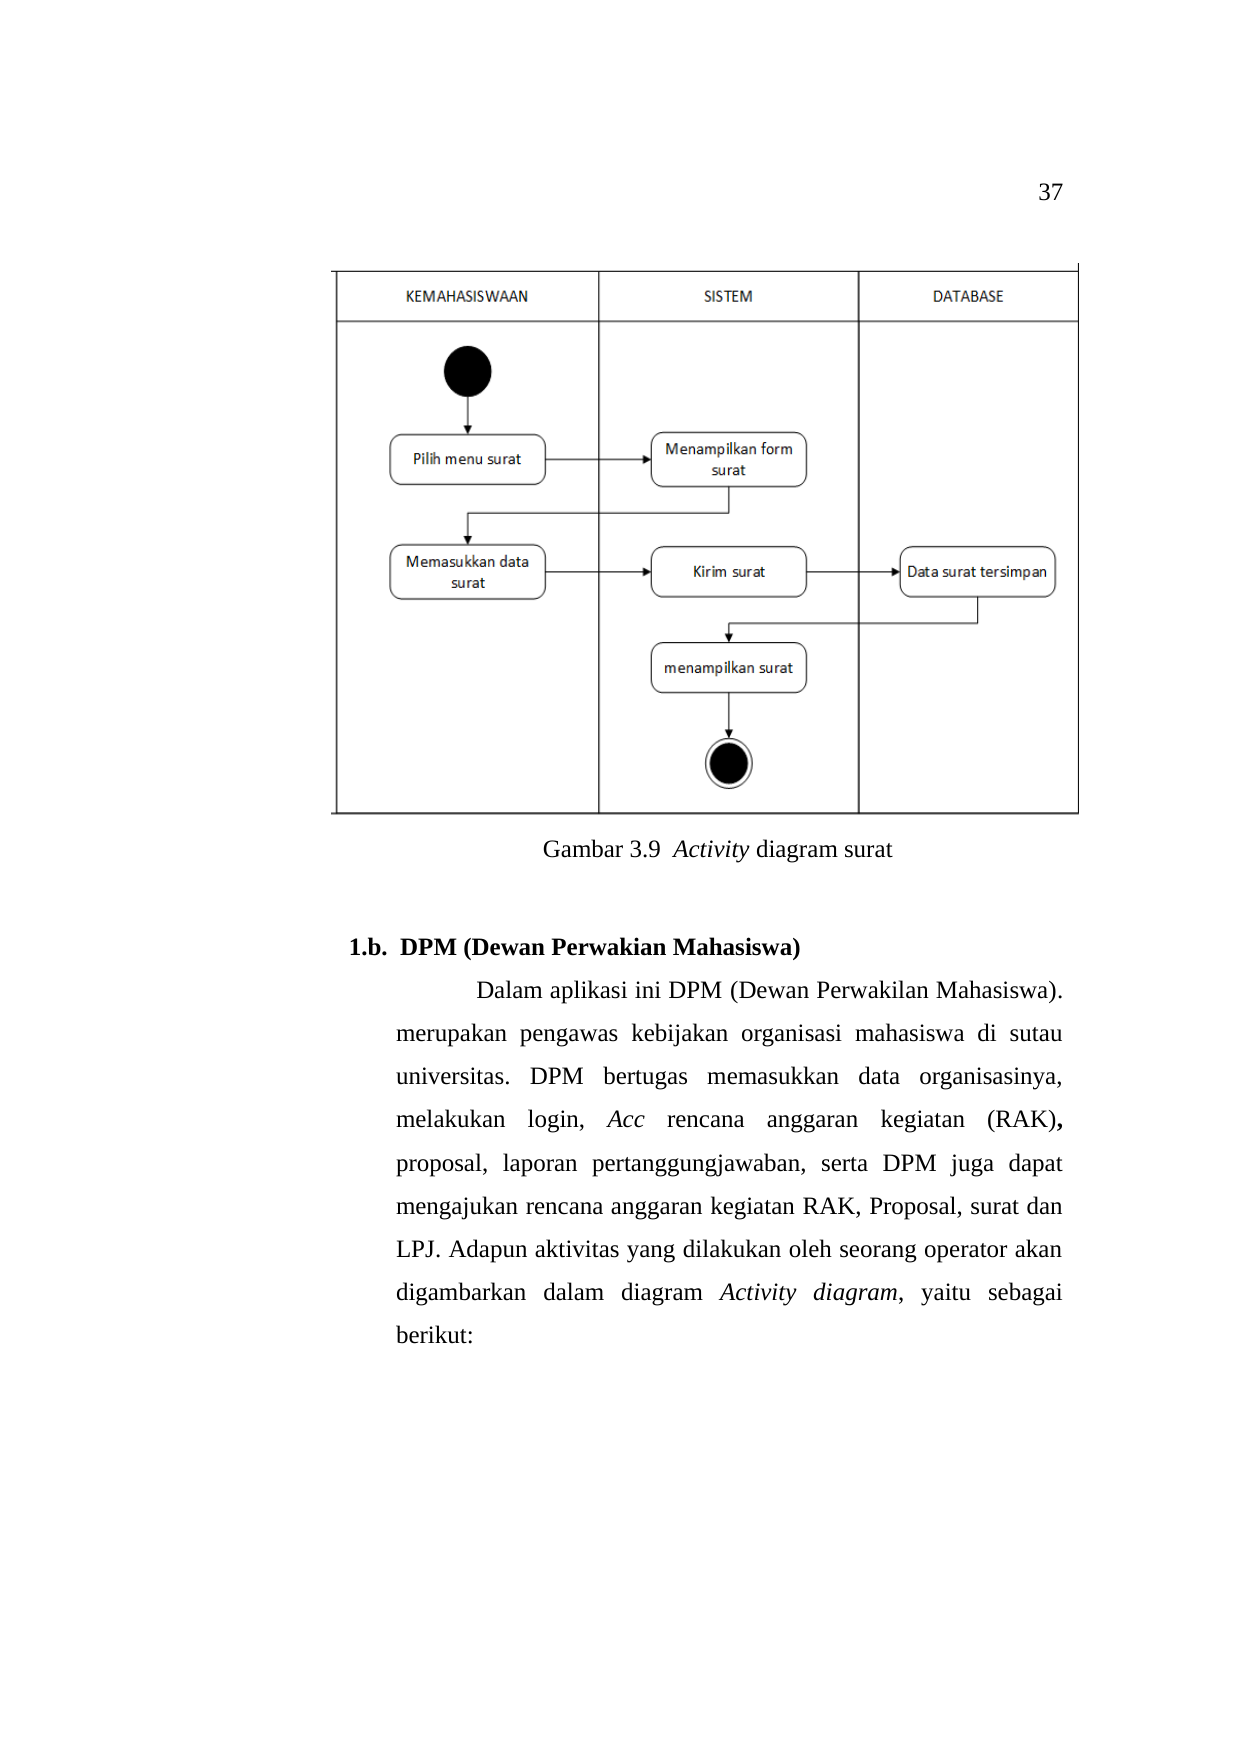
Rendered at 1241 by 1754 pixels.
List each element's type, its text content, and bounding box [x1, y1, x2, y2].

text Dalam aplikasi ini DPM (Dewan Perwakilan Mahasiswa). merupakan pengawas kebijakan organisasi mahasiswa di sutau universitas. DPM bertugas memasukkan data organisasinya, melakukan login, Acc rencana anggaran kegiatan (RAK), proposal, laporan pertanggungjawaban, serta DPM juga dapat mengajukan rencana anggaran kegiatan RAK, Proposal, surat dan LPJ. Adapun aktivitas yang dilakukan oleh seorang operator akan digambarkan dalam diagram Activity diagram, yaitu sebagai berikut: [396, 975, 1063, 1349]
list 1.b. DPM (Dewan Perwakian Mahasiswa) [348, 932, 1063, 961]
picture [331, 263, 1080, 820]
text Gambar 3.9 Activity diagram surat [366, 820, 1063, 863]
